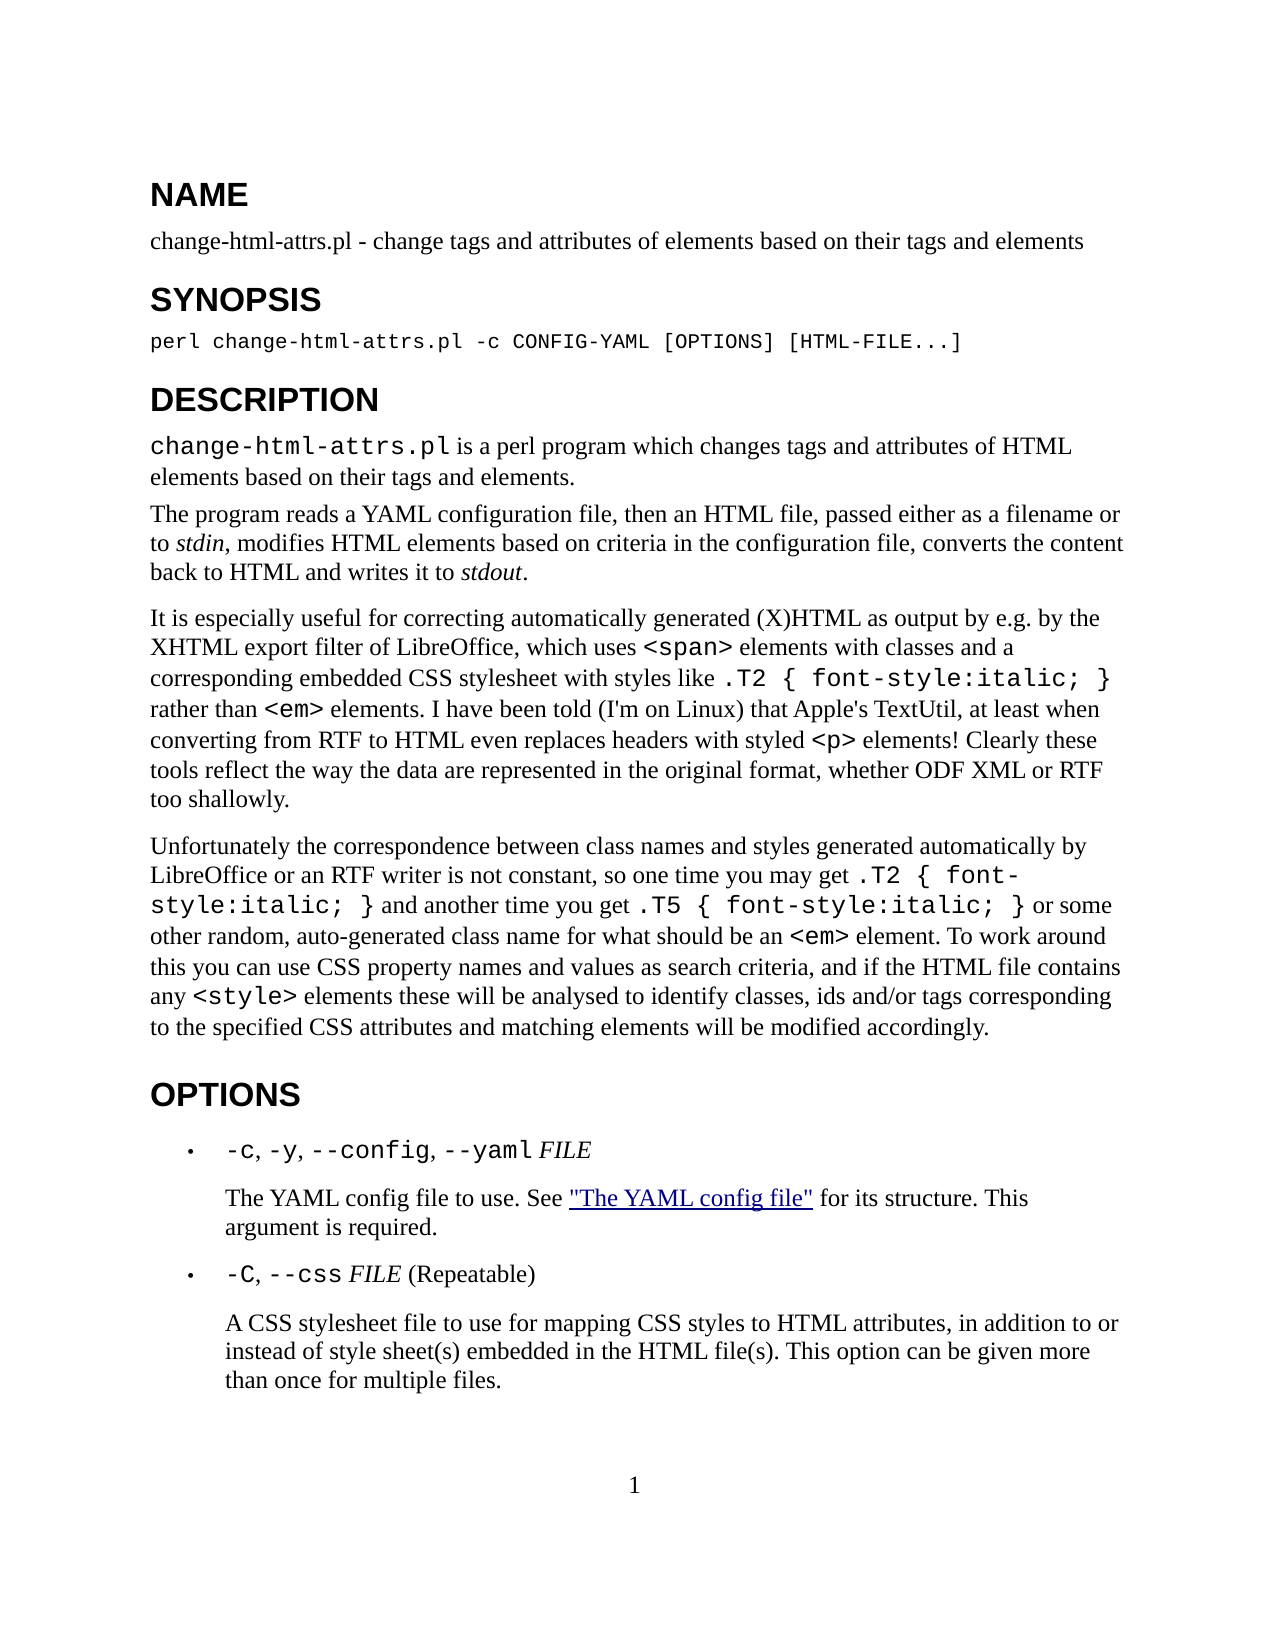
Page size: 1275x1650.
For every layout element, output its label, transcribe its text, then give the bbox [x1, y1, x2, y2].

list -C, --css FILE (Repeatable) [187, 1259, 1125, 1290]
list A CSS stylesheet file to use for mapping CSS styles to HTML attributes, in addition to or instead of style sheet(s) embedded in the HTML file(s). This option can be given more than once for multiple files. [187, 1308, 1125, 1394]
subtitle OPTIONS [150, 1074, 1125, 1113]
text perl change-html-attrs.pl -c CONFIG-YAML [OPTIONS] [HTML-FILE...] [150, 331, 1125, 355]
list -c, -y, --config, --yaml FILE [187, 1135, 1125, 1166]
subtitle DESCRIPTION [150, 380, 1125, 418]
list The YAML config file to use. See "The YAML config file" for its structure. This argument is required. [187, 1183, 1125, 1241]
text change-html-attrs.pl is a perl program which changes tags and attributes of HTML elements based on their tags and elements. [150, 431, 1125, 490]
text Unfortunately the correspondence between class names and styles generated automatically by LibreOffice or an RTF writer is not constant, so one time you may get .T2 { font-style:italic; } and another time you get .T5 { font-style:italic; } or some other random, auto-generated class name for what should be an <em> element. To work around this you can use CSS property names and values as search criteria, and if the HTML file contains any <style> elements these will be analysed to identify classes, ids and/or tags corresponding to the specified CSS attributes and matching elements will be modified accordingly. [150, 831, 1125, 1041]
subtitle NAME [150, 175, 1125, 214]
subtitle SYNOPSIS [150, 280, 1125, 318]
text change-html-attrs.pl - change tags and attributes of elements based on their tags and elements [150, 226, 1125, 255]
text The program reads a YAML configuration file, then an HTML file, passed either as a filename or to stdin, modifies HTML elements based on criteria in the configuration file, converts the content back to HTML and writes it to stdout. [150, 499, 1125, 586]
text It is especially useful for correcting automatically generated (X)HTML as output by e.g. by the XHTML export filter of LibreOffice, which uses <span> elements with classes and a corresponding embedded CSS stylesheet with styles like .T2 { font-style:italic; } rather than <em> elements. I have been told (I'm on Linux) that Apple's TextUtil, at least when converting from RTF to HTML even replaces headers with styled <p> elements! Clearly these tools reflect the way the data are represented in the original format, whether ODF XML or RTF too shallowly. [150, 603, 1125, 813]
